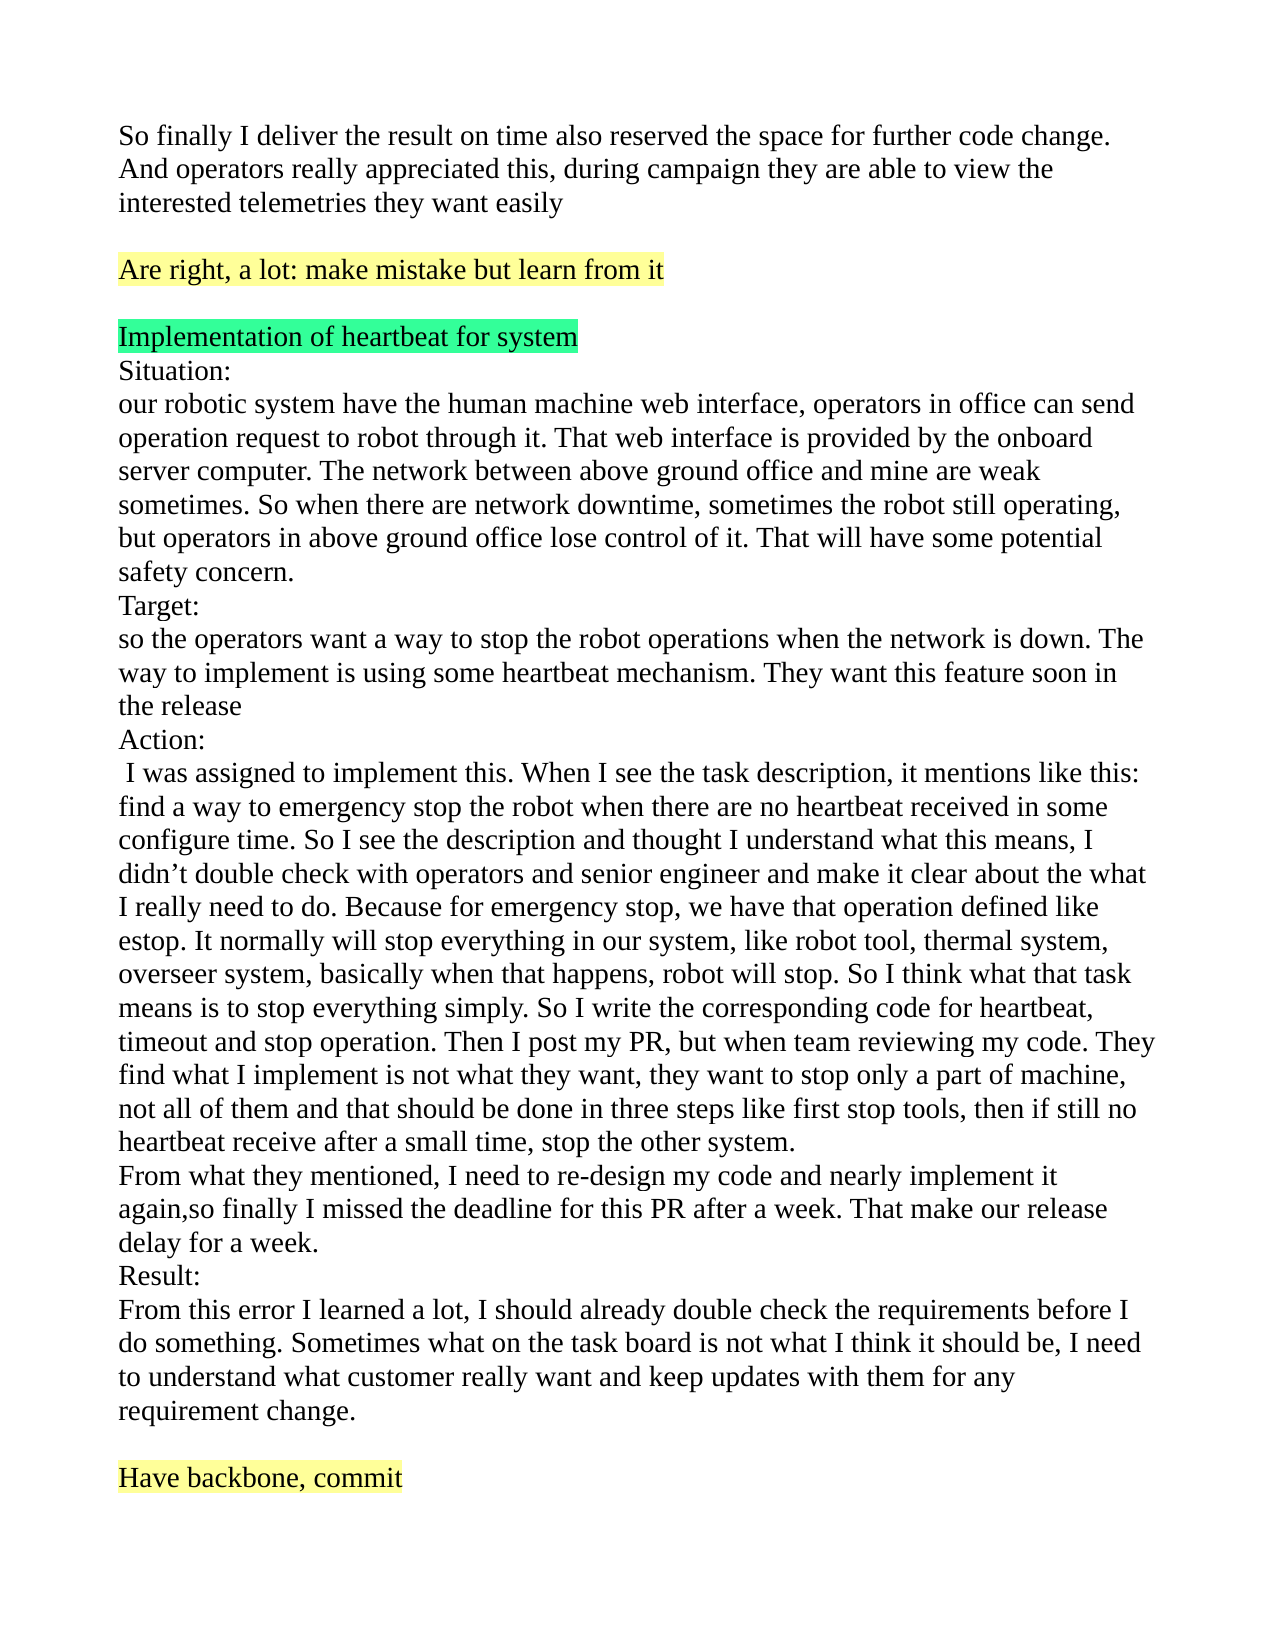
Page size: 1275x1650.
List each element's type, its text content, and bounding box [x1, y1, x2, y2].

text our robotic system have the human machine web interface, operators in office can send operation request to robot through it. That web interface is provided by the onboard server computer. The network between above ground office and mine are weak sometimes. So when there are network downtime, sometimes the robot still operating, but operators in above ground office lose control of it. That will have some potential safety concern. [118, 386, 1157, 588]
text Are right, a lot: make mistake but learn from it [118, 252, 1157, 286]
text Result: [118, 1258, 1157, 1292]
text Have backbone, commit [118, 1460, 1157, 1493]
text Target: [118, 588, 1157, 621]
text I was assigned to implement this. When I see the task description, it mentions like this: find a way to emergency stop the robot when there are no heartbeat received in some configure time. So I see the description and thought I understand what this means, I didn’t double check with operators and senior engineer and make it clear about the what I really need to do. Because for emergency stop, we have that operation defined like estop. It normally will stop everything in our system, like robot tool, thermal system, overseer system, basically when that happens, robot will stop. So I think what that task means is to stop everything simply. So I write the corresponding code for heartbeat, timeout and stop operation. Then I post my PR, but when team reviewing my code. They find what I implement is not what they want, they want to stop only a part of machine, not all of them and that should be done in three steps like first stop tools, then if still no heartbeat receive after a small time, stop the other system. [118, 755, 1157, 1158]
text So finally I deliver the result on time also reserved the space for further code change. And operators really appreciated this, during campaign they are able to view the interested telemetries they want easily [118, 118, 1157, 219]
text Action: [118, 722, 1157, 755]
text Implementation of heartbeat for system [118, 319, 1157, 353]
text From this error I learned a lot, I should already double check the requirements before I do something. Sometimes what on the task board is not what I think it should be, I need to understand what customer really want and keep updates with them for any requirement change. [118, 1292, 1157, 1426]
text Situation: [118, 353, 1157, 386]
text so the operators want a way to stop the robot operations when the network is down. The way to implement is using some heartbeat mechanism. They want this feature soon in the release [118, 621, 1157, 722]
text From what they mentioned, I need to re-design my code and nearly implement it again,so finally I missed the deadline for this PR after a week. That make our release delay for a week. [118, 1158, 1157, 1258]
